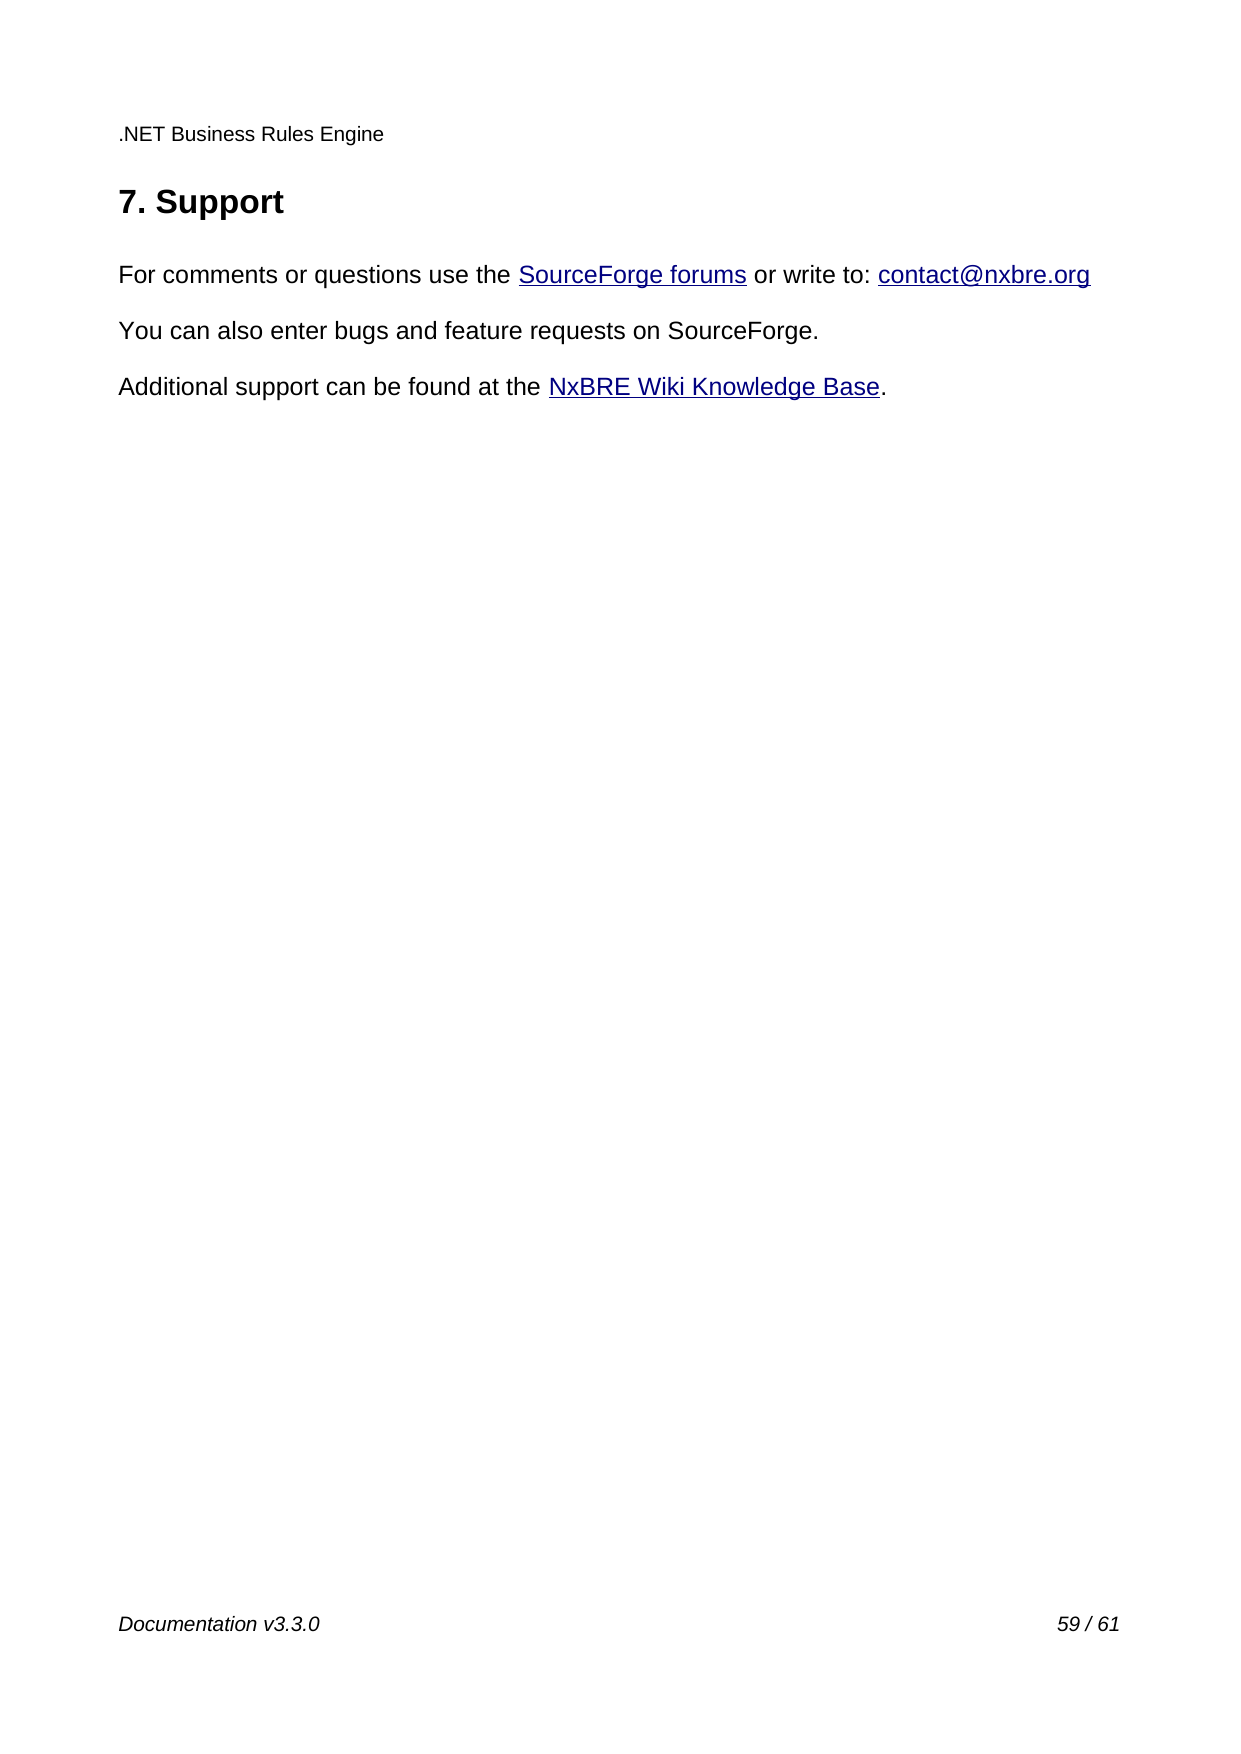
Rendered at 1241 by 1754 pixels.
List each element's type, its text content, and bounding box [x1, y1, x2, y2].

text Additional support can be found at the NxBRE Wiki Knowledge Base. [118, 373, 1124, 401]
text For comments or questions use the SourceForge forums or write to: contact@nxbre.org [118, 261, 1124, 289]
text You can also enter bugs and feature requests on SourceForge. [118, 317, 1124, 345]
subtitle Support [118, 183, 1124, 220]
